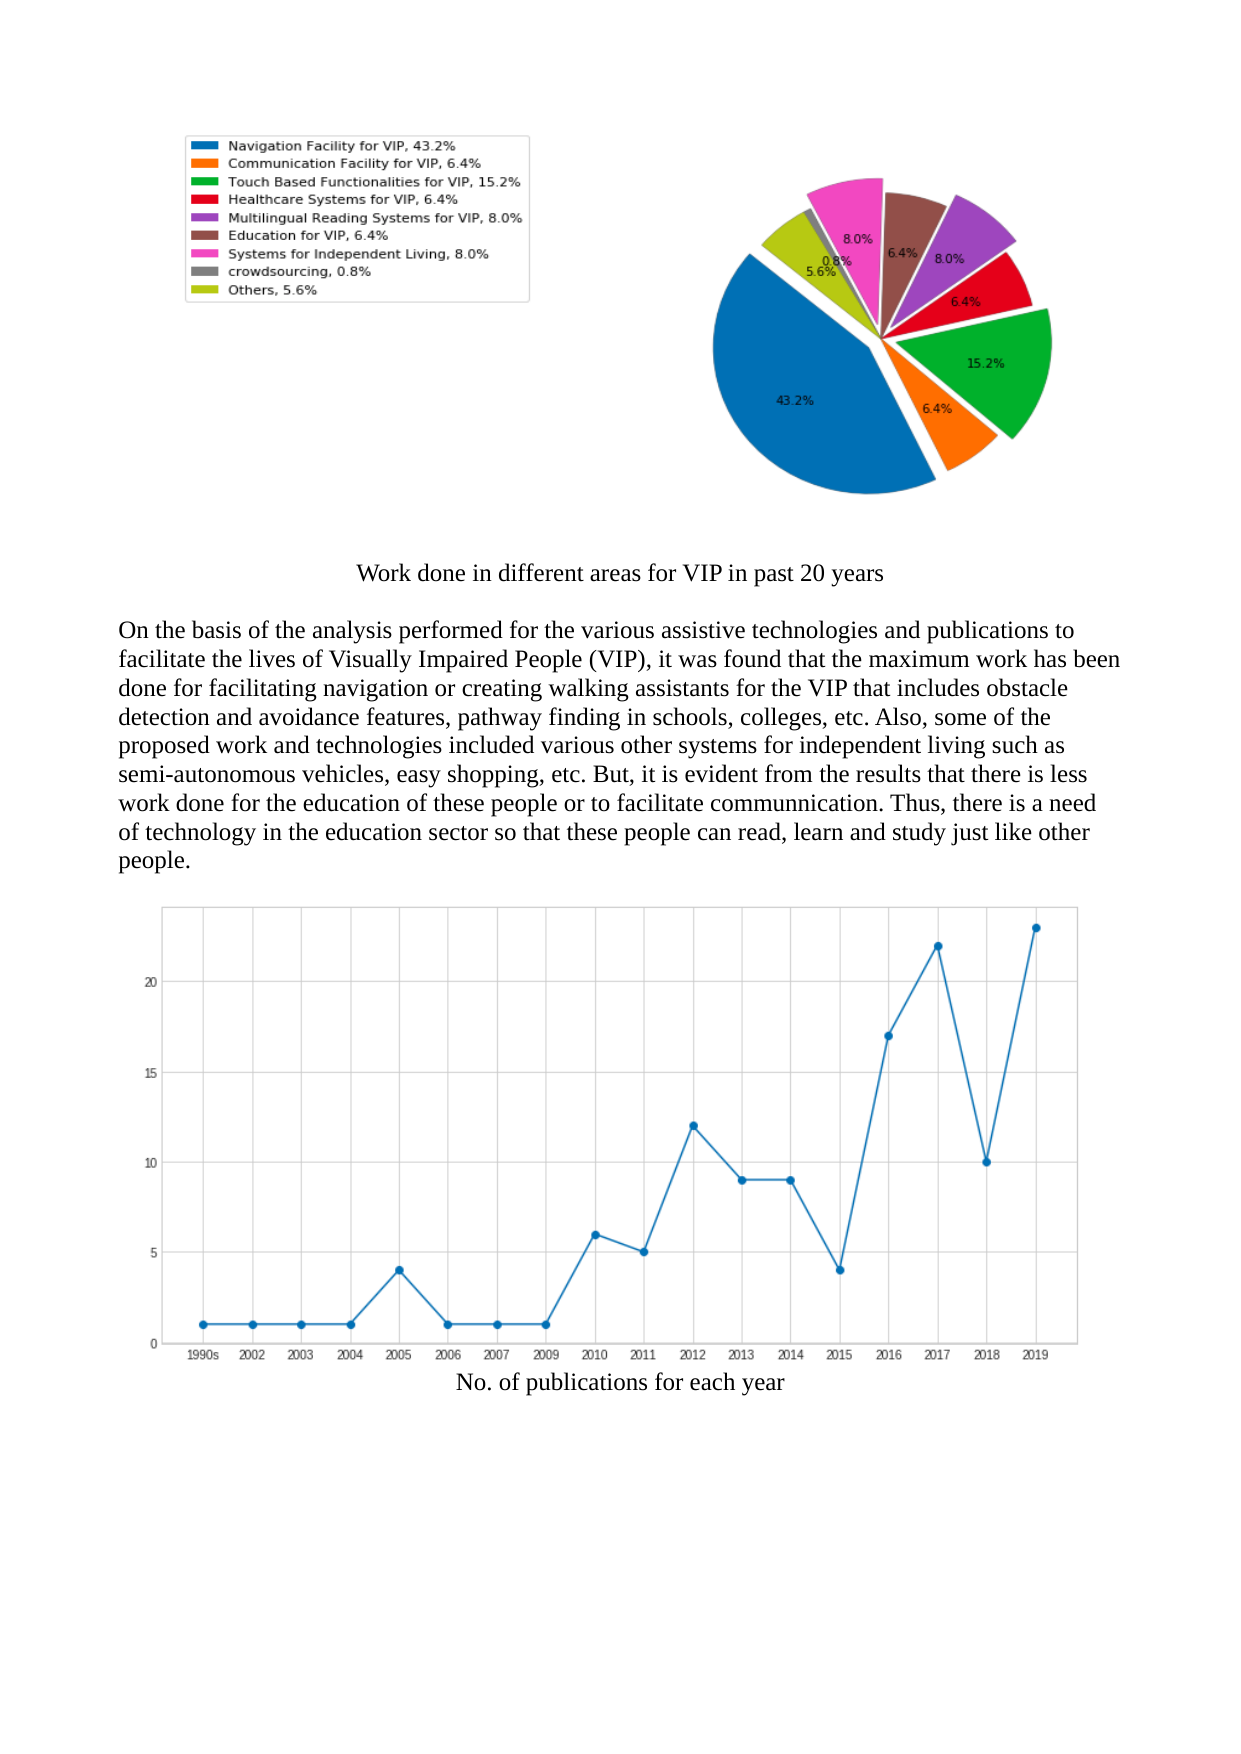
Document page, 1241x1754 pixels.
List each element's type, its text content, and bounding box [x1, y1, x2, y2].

text Work done in different areas for VIP in past 20 years [118, 558, 1122, 587]
text On the basis of the analysis performed for the various assistive technologies and publications to facilitate the lives of Visually Impaired People (VIP), it was found that the maximum work has been done for facilitating navigation or creating walking assistants for the VIP that includes obstacle detection and avoidance features, pathway finding in schools, colleges, etc. Also, some of the proposed work and technologies included various other systems for independent living such as semi-autonomous vehicles, easy shopping, etc. But, it is evident from the results that there is less work done for the education of these people or to facilitate communnication. Thus, there is a need of technology in the education sector so that these people can read, learn and study just like other people. [118, 615, 1122, 874]
text No. of publications for each year [118, 1368, 1122, 1396]
picture [143, 118, 1097, 530]
picture [118, 902, 1123, 1368]
